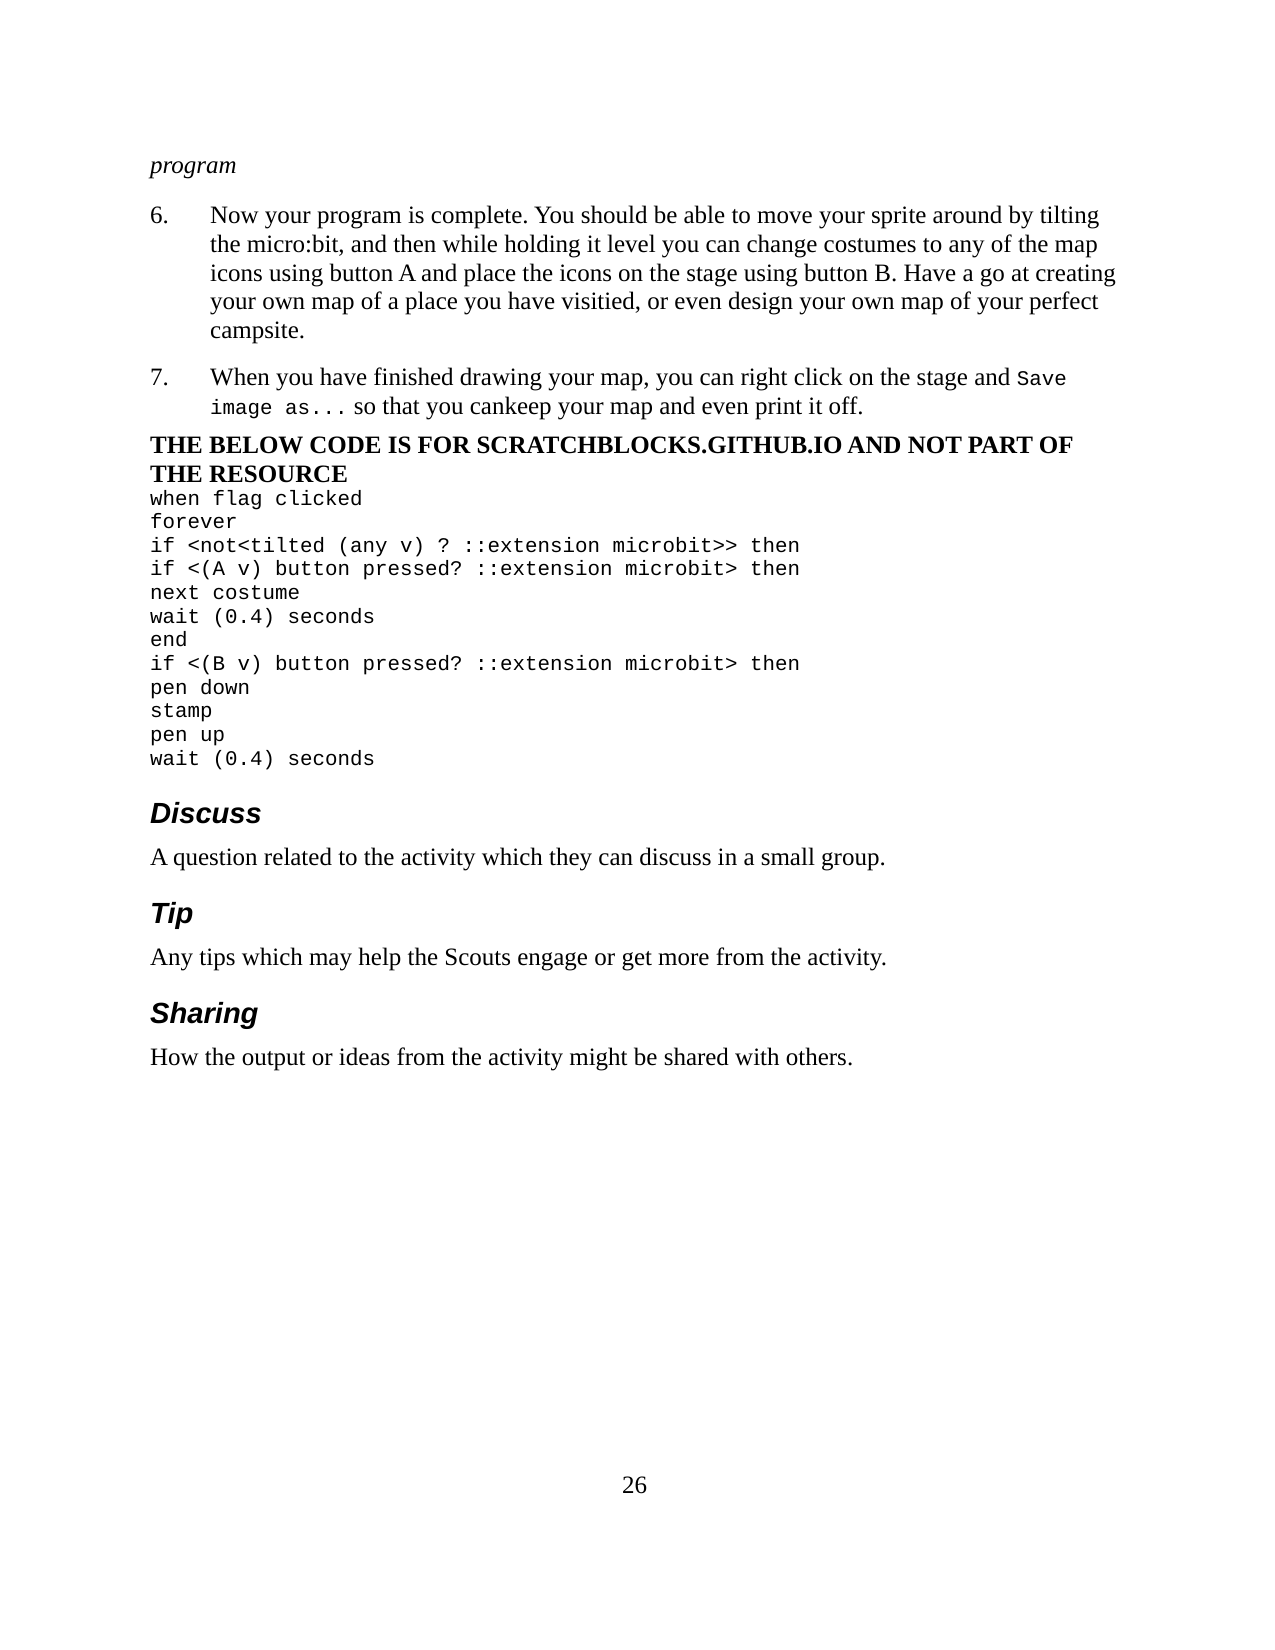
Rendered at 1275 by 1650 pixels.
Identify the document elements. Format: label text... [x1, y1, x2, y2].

text Any tips which may help the Scouts engage or get more from the activity. [150, 942, 1125, 971]
text when flag clicked [150, 487, 1125, 511]
text end [150, 629, 1125, 653]
text if <not<tilted (any v) ? ::extension microbit>> then [150, 535, 1125, 558]
text THE BELOW CODE IS FOR SCRATCHBLOCKS.GITHUB.IO AND NOT PART OF THE RESOURCE [150, 430, 1125, 487]
list When you have finished drawing your map, you can right click on the stage and Save image as... so that you cankeep your map and even print it off. [150, 362, 1125, 421]
text wait (0.4) seconds [150, 748, 1125, 771]
text wait (0.4) seconds [150, 606, 1125, 629]
text A question related to the activity which they can discuss in a small group. [150, 842, 1125, 871]
text pen up [150, 724, 1125, 748]
subtitle Discuss [150, 796, 1125, 830]
text How the output or ideas from the activity might be shared with others. [150, 1042, 1125, 1071]
text if <(B v) button pressed? ::extension microbit> then [150, 653, 1125, 677]
text pen down [150, 677, 1125, 700]
text if <(A v) button pressed? ::extension microbit> then [150, 558, 1125, 582]
text next costume [150, 582, 1125, 606]
subtitle Tip [150, 896, 1125, 929]
text forever [150, 511, 1125, 535]
text stamp [150, 700, 1125, 724]
list Now your program is complete. You should be able to move your sprite around by tilting the micro:bit, and then while holding it level you can change costumes to any of the map icons using button A and place the icons on the stage using button B. Have a go at creating your own map of a place you have visitied, or even design your own map of your perfect campsite. [150, 200, 1125, 344]
subtitle Sharing [150, 996, 1125, 1029]
text program [150, 150, 1125, 179]
